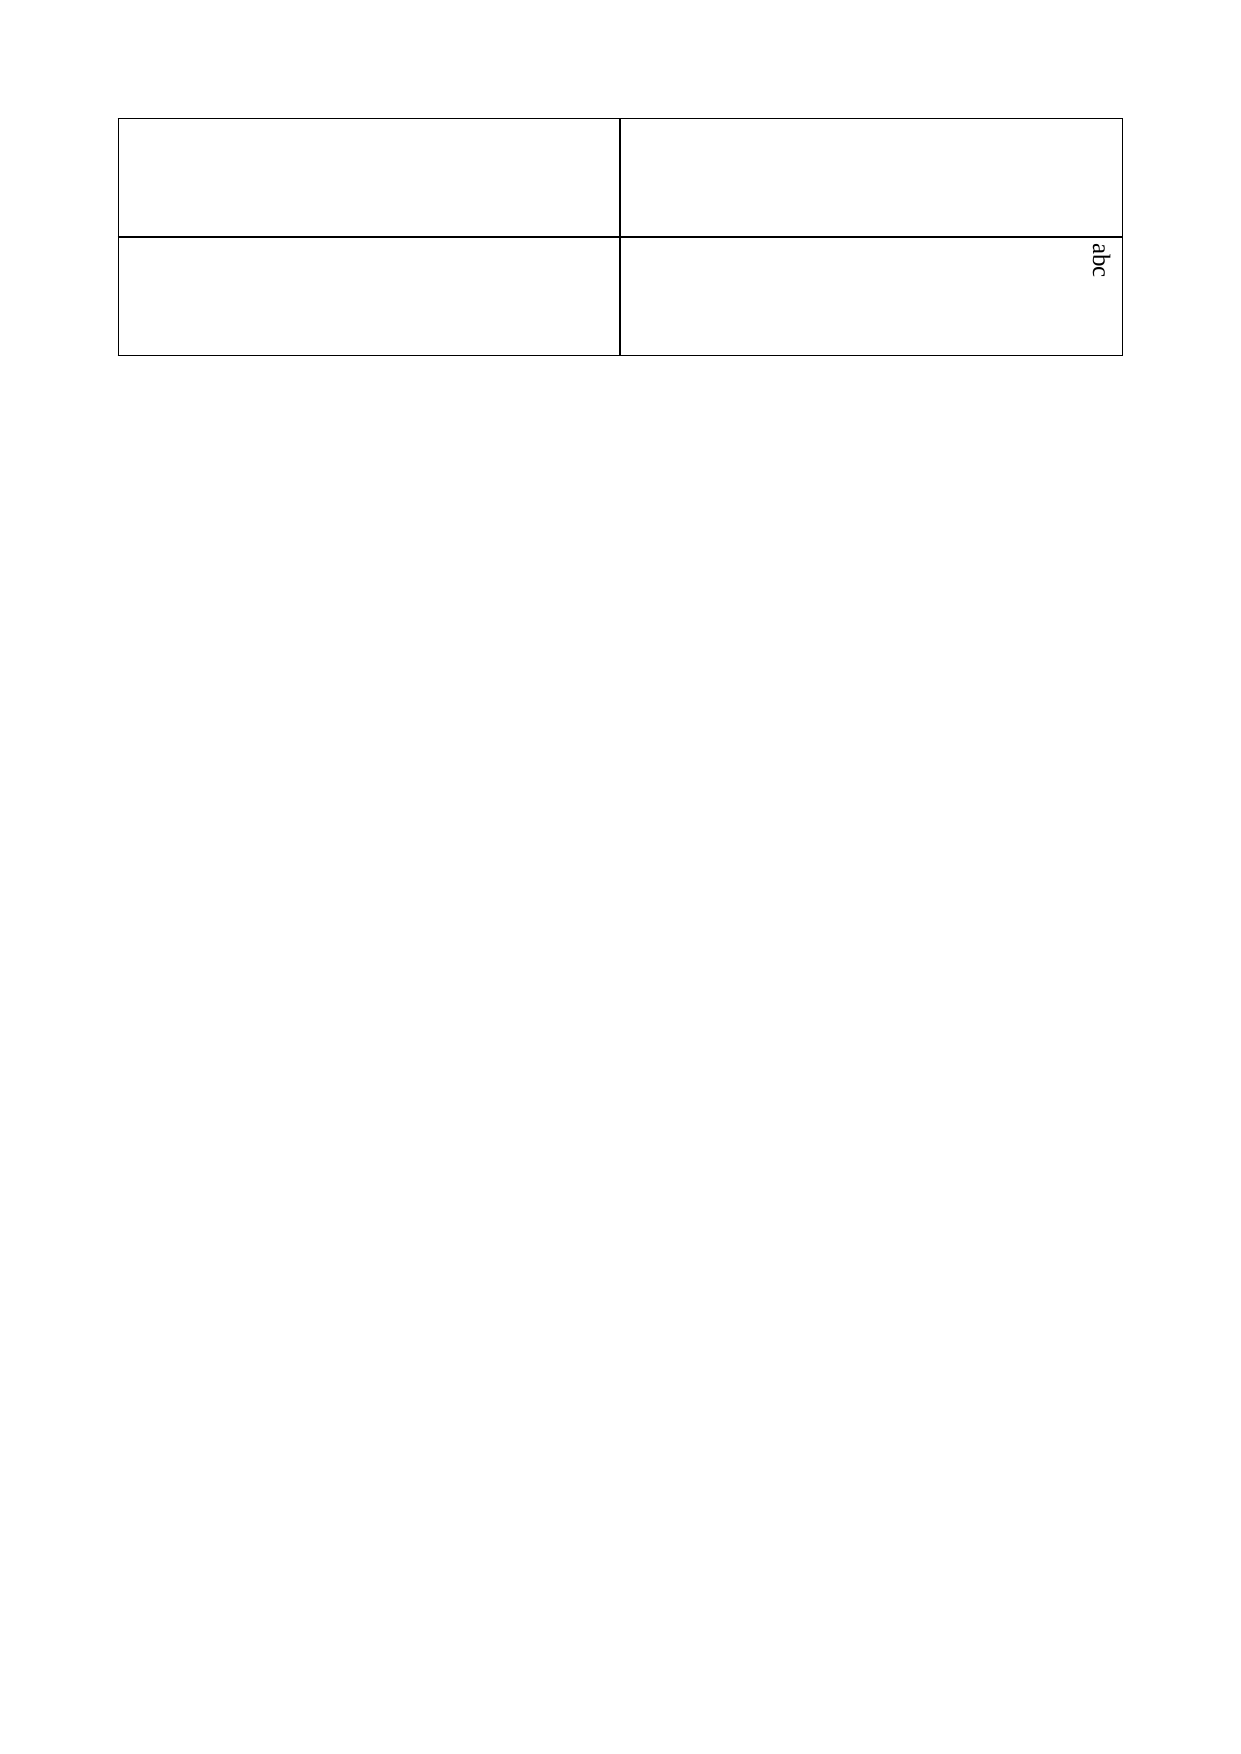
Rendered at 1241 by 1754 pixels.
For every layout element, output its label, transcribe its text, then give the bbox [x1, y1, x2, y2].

table_cell [119, 238, 619, 354]
table_cell abc [621, 238, 1122, 354]
table_header [621, 119, 1122, 236]
table_header [119, 119, 619, 236]
